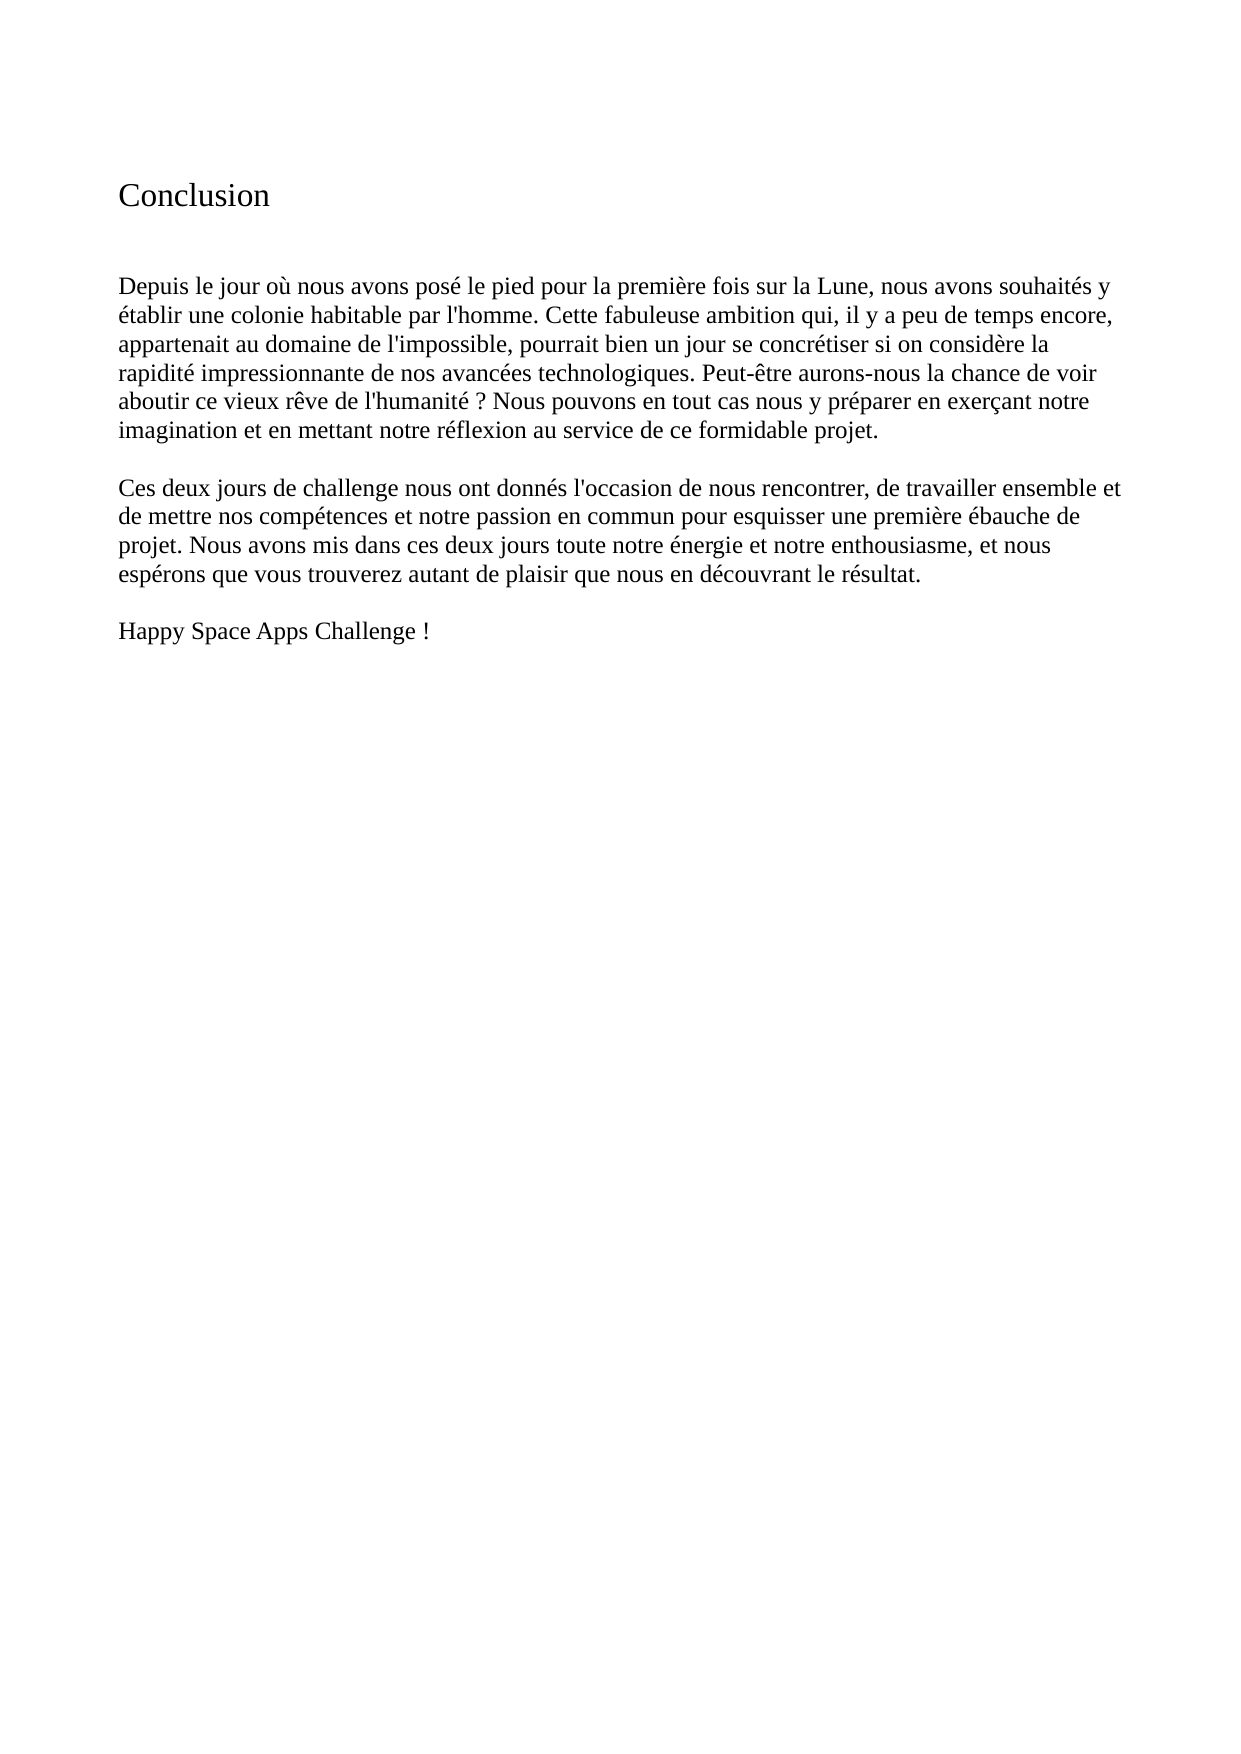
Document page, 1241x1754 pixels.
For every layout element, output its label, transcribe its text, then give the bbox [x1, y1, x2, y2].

text Conclusion [118, 176, 1122, 214]
text Ces deux jours de challenge nous ont donnés l'occasion de nous rencontrer, de travailler ensemble et de mettre nos compétences et notre passion en commun pour esquisser une première ébauche de projet. Nous avons mis dans ces deux jours toute notre énergie et notre enthousiasme, et nous espérons que vous trouverez autant de plaisir que nous en découvrant le résultat. [118, 473, 1122, 588]
text Depuis le jour où nous avons posé le pied pour la première fois sur la Lune, nous avons souhaités y établir une colonie habitable par l'homme. Cette fabuleuse ambition qui, il y a peu de temps encore, appartenait au domaine de l'impossible, pourrait bien un jour se concrétiser si on considère la rapidité impressionnante de nos avancées technologiques. Peut-être aurons-nous la chance de voir aboutir ce vieux rêve de l'humanité ? Nous pouvons en tout cas nous y préparer en exerçant notre imagination et en mettant notre réflexion au service de ce formidable projet. [118, 271, 1122, 444]
text Happy Space Apps Challenge ! [118, 616, 1122, 645]
